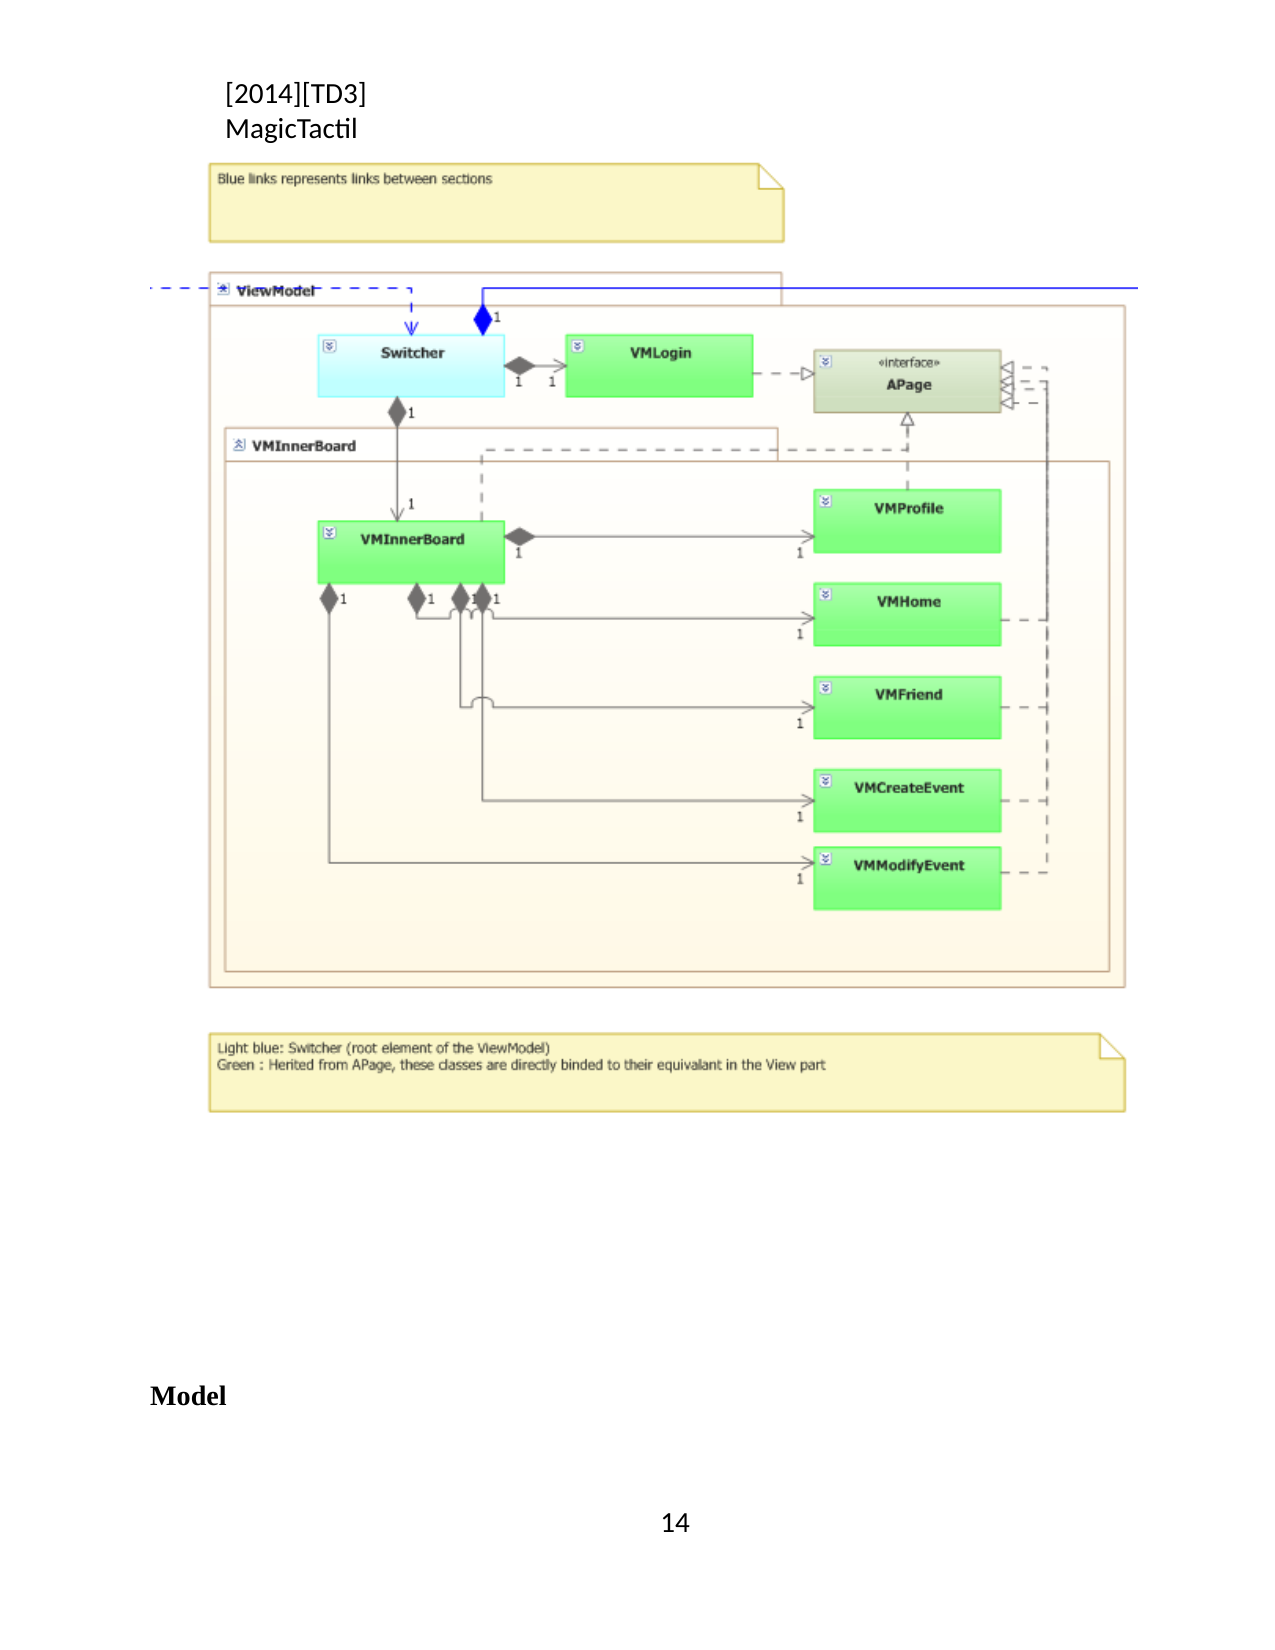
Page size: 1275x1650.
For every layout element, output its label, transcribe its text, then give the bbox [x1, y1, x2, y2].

picture [150, 150, 1138, 1127]
subtitle Model [150, 1379, 1125, 1411]
